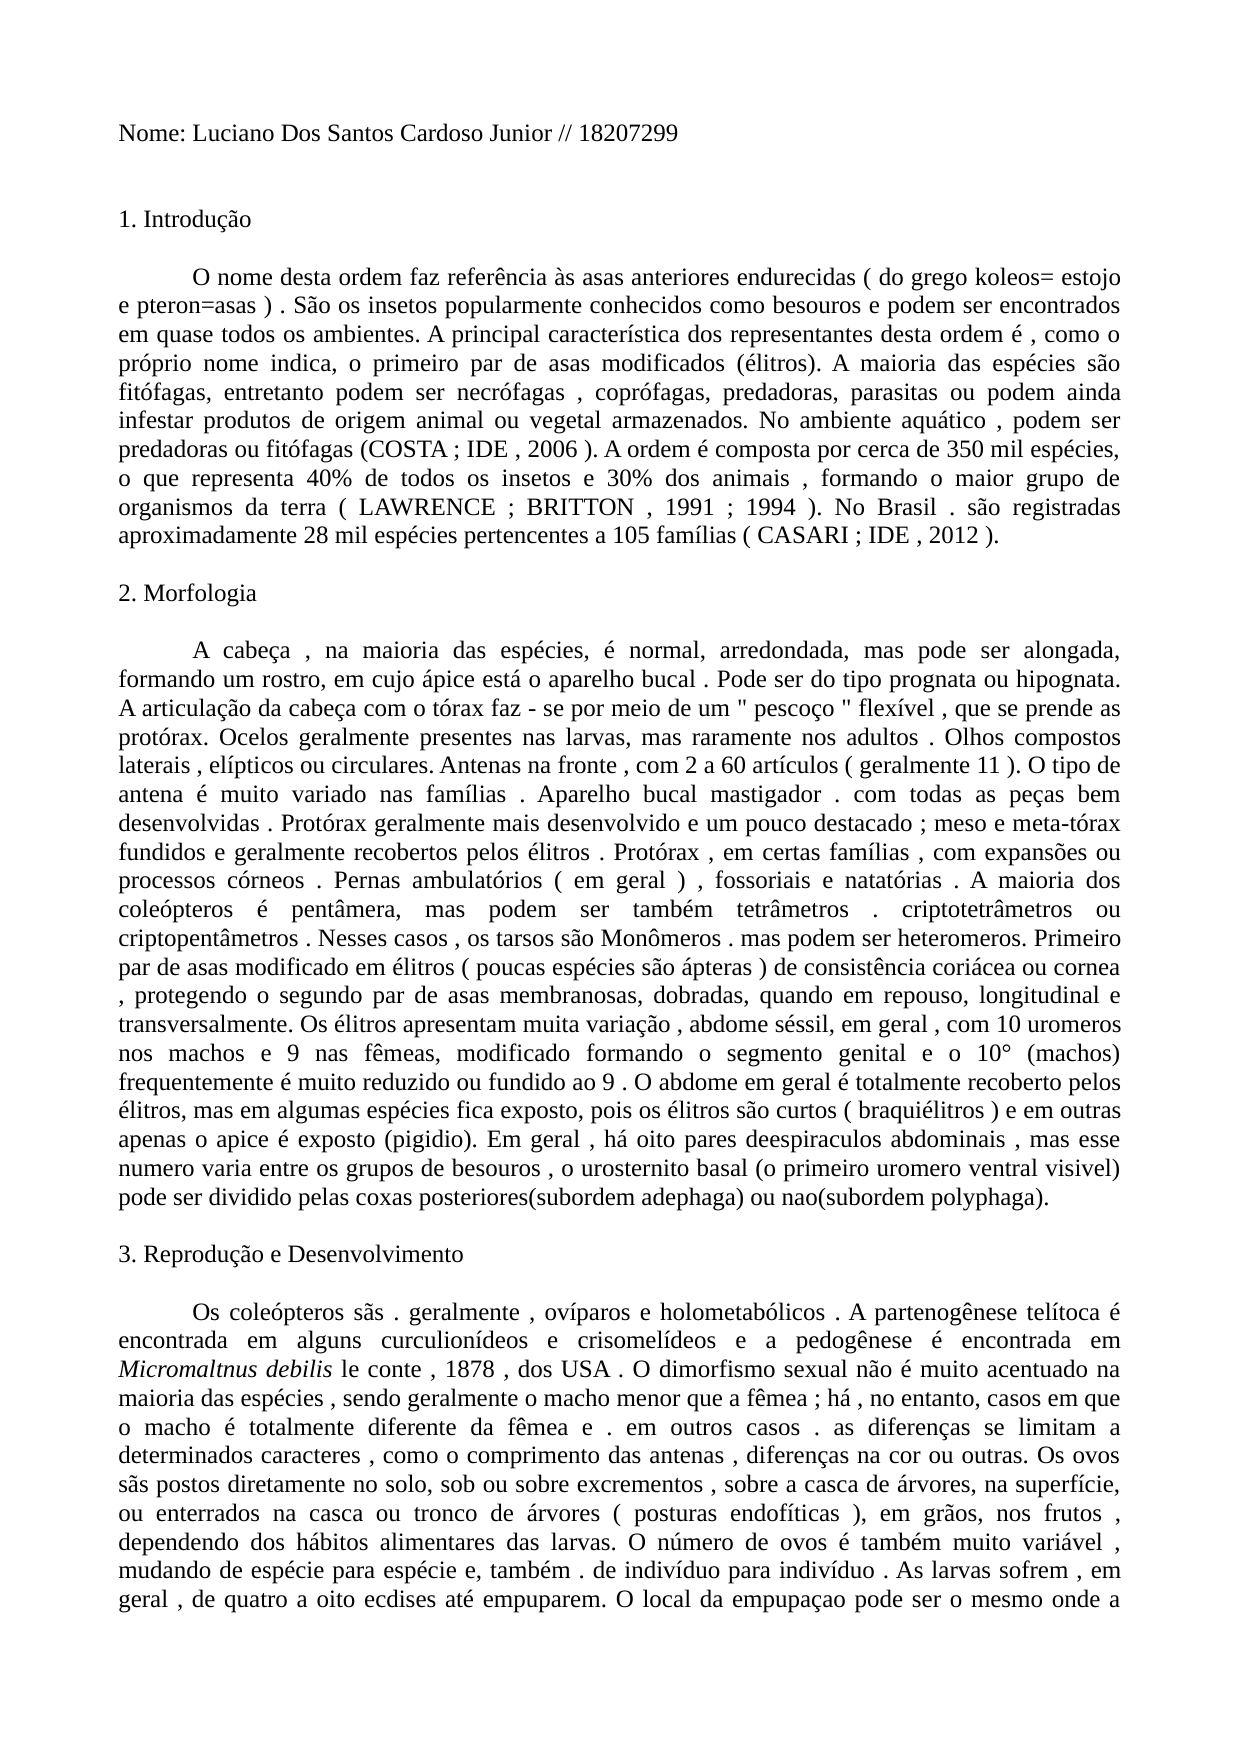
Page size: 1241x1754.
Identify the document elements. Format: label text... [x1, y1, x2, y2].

text 2. Morfologia [118, 578, 1122, 607]
text 3. Reprodução e Desenvolvimento [118, 1239, 1122, 1268]
text 1. Introdução [118, 204, 1122, 233]
text Os coleópteros sãs . geralmente , ovíparos e holometabólicos . A partenogênese telítoca é encontrada em alguns curculionídeos e crisomelídeos e a pedogênese é encontrada em Micromaltnus debilis le conte , 1878 , dos USA . O dimorfismo sexual não é muito acentuado na maioria das espécies , sendo geralmente o macho menor que a fêmea ; há , no entanto, casos em que o macho é totalmente diferente da fêmea e . em outros casos . as diferenças se limitam a determinados caracteres , como o comprimento das antenas , diferenças na cor ou outras. Os ovos sãs postos diretamente no solo, sob ou sobre excrementos , sobre a casca de árvores, na superfície, ou enterrados na casca ou tronco de árvores ( posturas endofíticas ), em grãos, nos frutos , dependendo dos hábitos alimentares das larvas. O número de ovos é também muito variável , mudando de espécie para espécie e, também . de indivíduo para indivíduo . As larvas sofrem , em geral , de quatro a oito ecdises até empuparem. O local da empupaçao pode ser o mesmo onde a [118, 1297, 1122, 1613]
text O nome desta ordem faz referência às asas anteriores endurecidas ( do grego koleos= estojo e pteron=asas ) . São os insetos popularmente conhecidos como besouros e podem ser encontrados em quase todos os ambientes. A principal característica dos representantes desta ordem é , como o próprio nome indica, o primeiro par de asas modificados (élitros). A maioria das espécies são fitófagas, entretanto podem ser necrófagas , coprófagas, predadoras, parasitas ou podem ainda infestar produtos de origem animal ou vegetal armazenados. No ambiente aquático , podem ser predadoras ou fitófagas (COSTA ; IDE , 2006 ). A ordem é composta por cerca de 350 mil espécies, o que representa 40% de todos os insetos e 30% dos animais , formando o maior grupo de organismos da terra ( LAWRENCE ; BRITTON , 1991 ; 1994 ). No Brasil . são registradas aproximadamente 28 mil espécies pertencentes a 105 famílias ( CASARI ; IDE , 2012 ). [118, 262, 1122, 549]
text Nome: Luciano Dos Santos Cardoso Junior // 18207299 [118, 118, 1122, 147]
text A cabeça , na maioria das espécies, é normal, arredondada, mas pode ser alongada, formando um rostro, em cujo ápice está o aparelho bucal . Pode ser do tipo prognata ou hipognata. A articulação da cabeça com o tórax faz - se por meio de um " pescoço " flexível , que se prende as protórax. Ocelos geralmente presentes nas larvas, mas raramente nos adultos . Olhos compostos laterais , elípticos ou circulares. Antenas na fronte , com 2 a 60 artículos ( geralmente 11 ). O tipo de antena é muito variado nas famílias . Aparelho bucal mastigador . com todas as peças bem desenvolvidas . Protórax geralmente mais desenvolvido e um pouco destacado ; meso e meta-tórax fundidos e geralmente recobertos pelos élitros . Protórax , em certas famílias , com expansões ou processos córneos . Pernas ambulatórios ( em geral ) , fossoriais e natatórias . A maioria dos coleópteros é pentâmera, mas podem ser também tetrâmetros . criptotetrâmetros ou criptopentâmetros . Nesses casos , os tarsos são Monômeros . mas podem ser heteromeros. Primeiro par de asas modificado em élitros ( poucas espécies são ápteras ) de consistência coriácea ou cornea , protegendo o segundo par de asas membranosas, dobradas, quando em repouso, longitudinal e transversalmente. Os élitros apresentam muita variação , abdome séssil, em geral , com 10 uromeros nos machos e 9 nas fêmeas, modificado formando o segmento genital e o 10° (machos) frequentemente é muito reduzido ou fundido ao 9 . O abdome em geral é totalmente recoberto pelos élitros, mas em algumas espécies fica exposto, pois os élitros são curtos ( braquiélitros ) e em outras apenas o apice é exposto (pigidio). Em geral , há oito pares deespiraculos abdominais , mas esse numero varia entre os grupos de besouros , o urosternito basal (o primeiro uromero ventral visivel) pode ser dividido pelas coxas posteriores(subordem adephaga) ou nao(subordem polyphaga). [118, 636, 1122, 1211]
